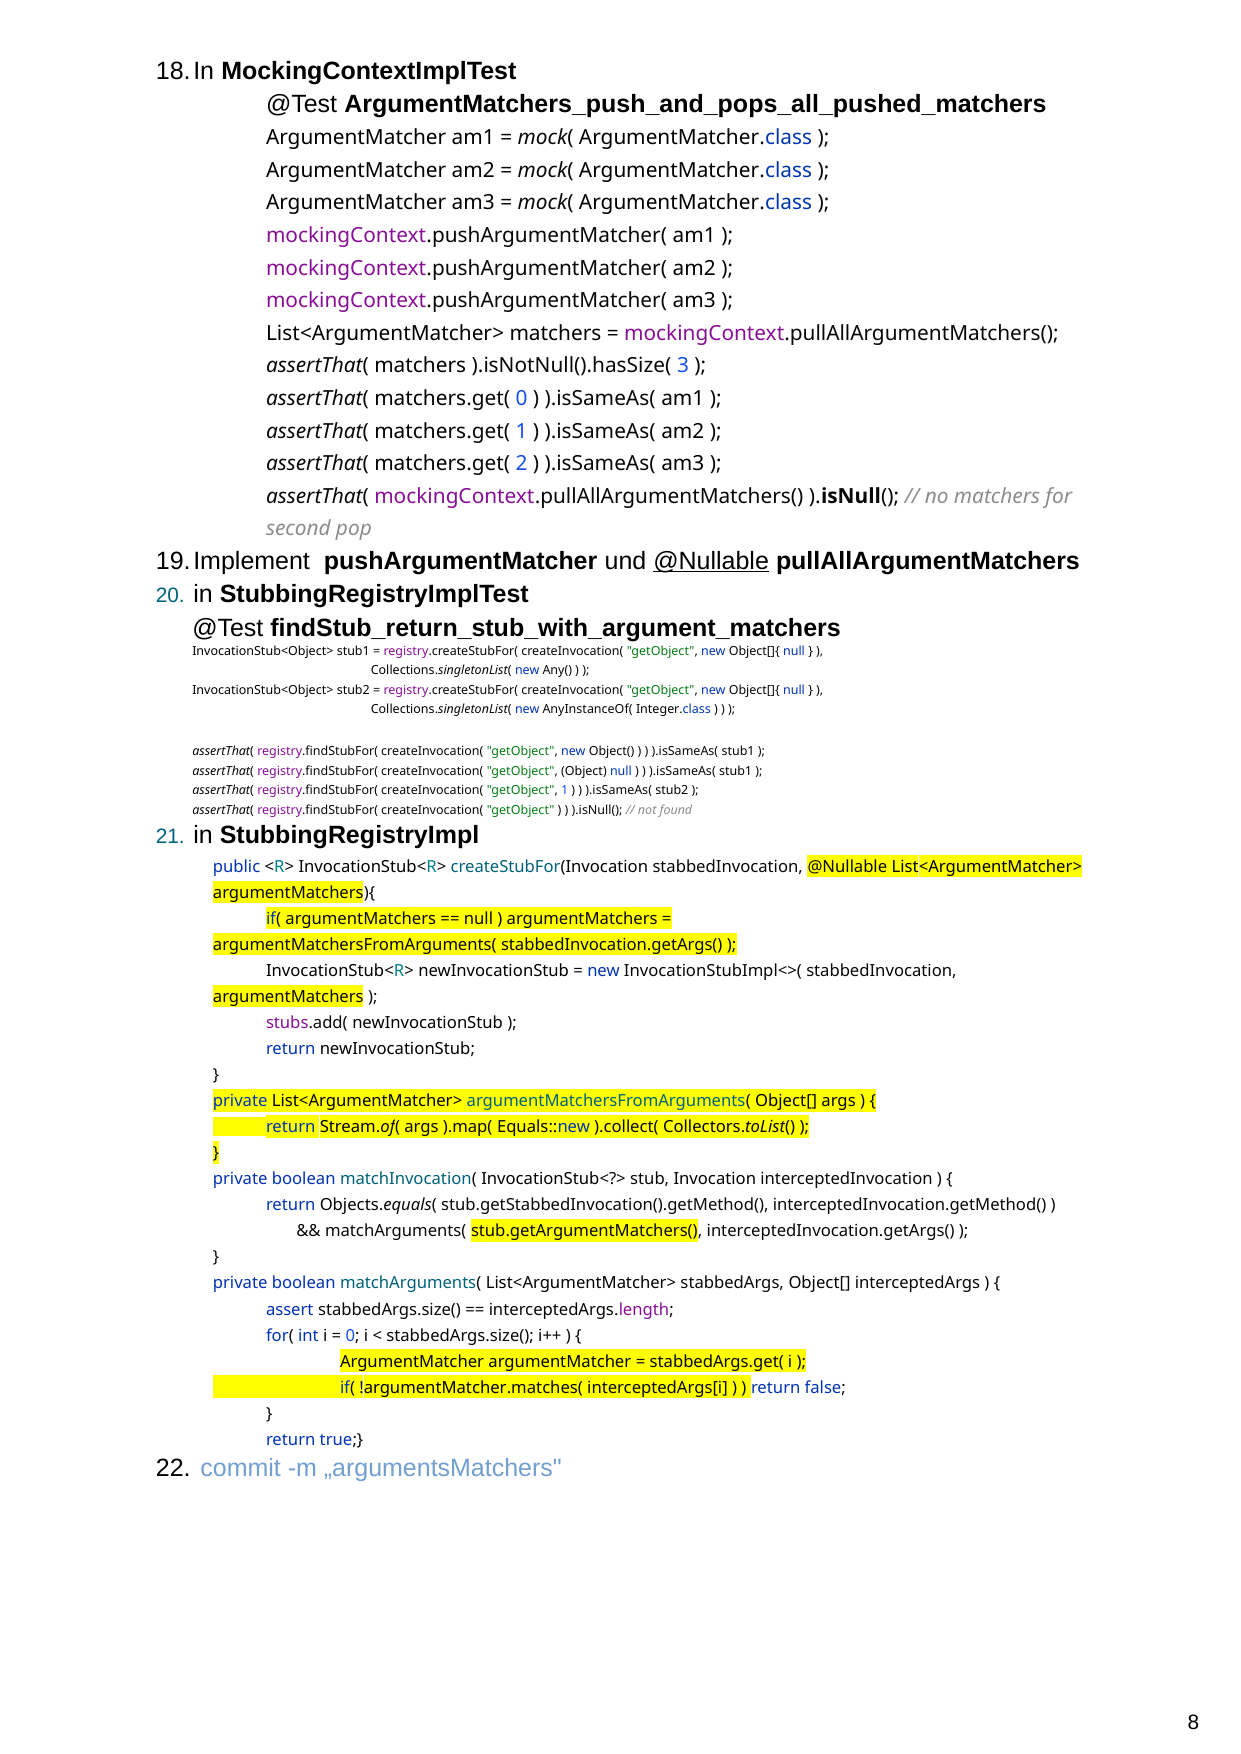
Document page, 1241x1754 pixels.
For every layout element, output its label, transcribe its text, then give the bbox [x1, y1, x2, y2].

text InvocationStub<Object> stub1 = registry.createStubFor( createInvocation( "getObject", new Object[]{ null } ), Collections.singletonList( new Any() ) ); InvocationStub<Object> stub2 = registry.createStubFor( createInvocation( "getObject", new Object[]{ null } ), Collections.singletonList( new AnyInstanceOf( Integer.class ) ) ); assertThat( registry.findStubFor( createInvocation( "getObject", new Object() ) ) ).isSameAs( stub1 ); assertThat( registry.findStubFor( createInvocation( "getObject", (Object) null ) ) ).isSameAs( stub1 ); assertThat( registry.findStubFor( createInvocation( "getObject", 1 ) ) ).isSameAs( stub2 ); assertThat( registry.findStubFor( createInvocation( "getObject" ) ) ).isNull(); // not found [192, 642, 1122, 818]
list Implement pushArgumentMatcher und @Nullable pullAllArgumentMatchers [156, 546, 1122, 575]
list in StubbingRegistryImplTest [156, 579, 1122, 609]
text @Test ArgumentMatchers_push_and_pops_all_pushed_matchers [266, 89, 1122, 118]
list in StubbingRegistryImpl [156, 821, 1122, 850]
text assertThat( mockingContext.pullAllArgumentMatchers() ).isNull(); // no matchers for second pop [266, 481, 1122, 542]
text ArgumentMatcher am1 = mock( ArgumentMatcher.class ); ArgumentMatcher am2 = mock( ArgumentMatcher.class ); ArgumentMatcher am3 = mock( ArgumentMatcher.class ); mockingContext.pushArgumentMatcher( am1 ); mockingContext.pushArgumentMatcher( am2 ); mockingContext.pushArgumentMatcher( am3 ); List<ArgumentMatcher> matchers = mockingContext.pullAllArgumentMatchers(); assertThat( matchers ).isNotNull().hasSize( 3 ); assertThat( matchers.get( 0 ) ).isSameAs( am1 ); assertThat( matchers.get( 1 ) ).isSameAs( am2 ); assertThat( matchers.get( 2 ) ).isSameAs( am3 ); [266, 122, 1122, 477]
list commit -m „argumentsMatchers" [156, 1453, 1122, 1482]
list public <R> InvocationStub<R> createStubFor(Invocation stabbedInvocation, @Nullable List<ArgumentMatcher> argumentMatchers){ if( argumentMatchers == null ) argumentMatchers = argumentMatchersFromArguments( stabbedInvocation.getArgs() ); InvocationStub<R> newInvocationStub = new InvocationStubImpl<>( stabbedInvocation, argumentMatchers ); stubs.add( newInvocationStub ); return newInvocationStub; } private List<ArgumentMatcher> argumentMatchersFromArguments( Object[] args ) { return Stream.of( args ).map( Equals::new ).collect( Collectors.toList() ); } private boolean matchInvocation( InvocationStub<?> stub, Invocation interceptedInvocation ) { return Objects.equals( stub.getStabbedInvocation().getMethod(), interceptedInvocation.getMethod() ) && matchArguments( stub.getArgumentMatchers(), interceptedInvocation.getArgs() ); } private boolean matchArguments( List<ArgumentMatcher> stabbedArgs, Object[] interceptedArgs ) { assert stabbedArgs.size() == interceptedArgs.length; for( int i = 0; i < stabbedArgs.size(); i++ ) { ArgumentMatcher argumentMatcher = stabbedArgs.get( i ); if( !argumentMatcher.matches( interceptedArgs[i] ) ) return false; } return true;} [213, 854, 1122, 1450]
text @Test findStub_return_stub_with_argument_matchers [192, 613, 1122, 642]
list In MockingContextImplTest [156, 56, 1122, 85]
